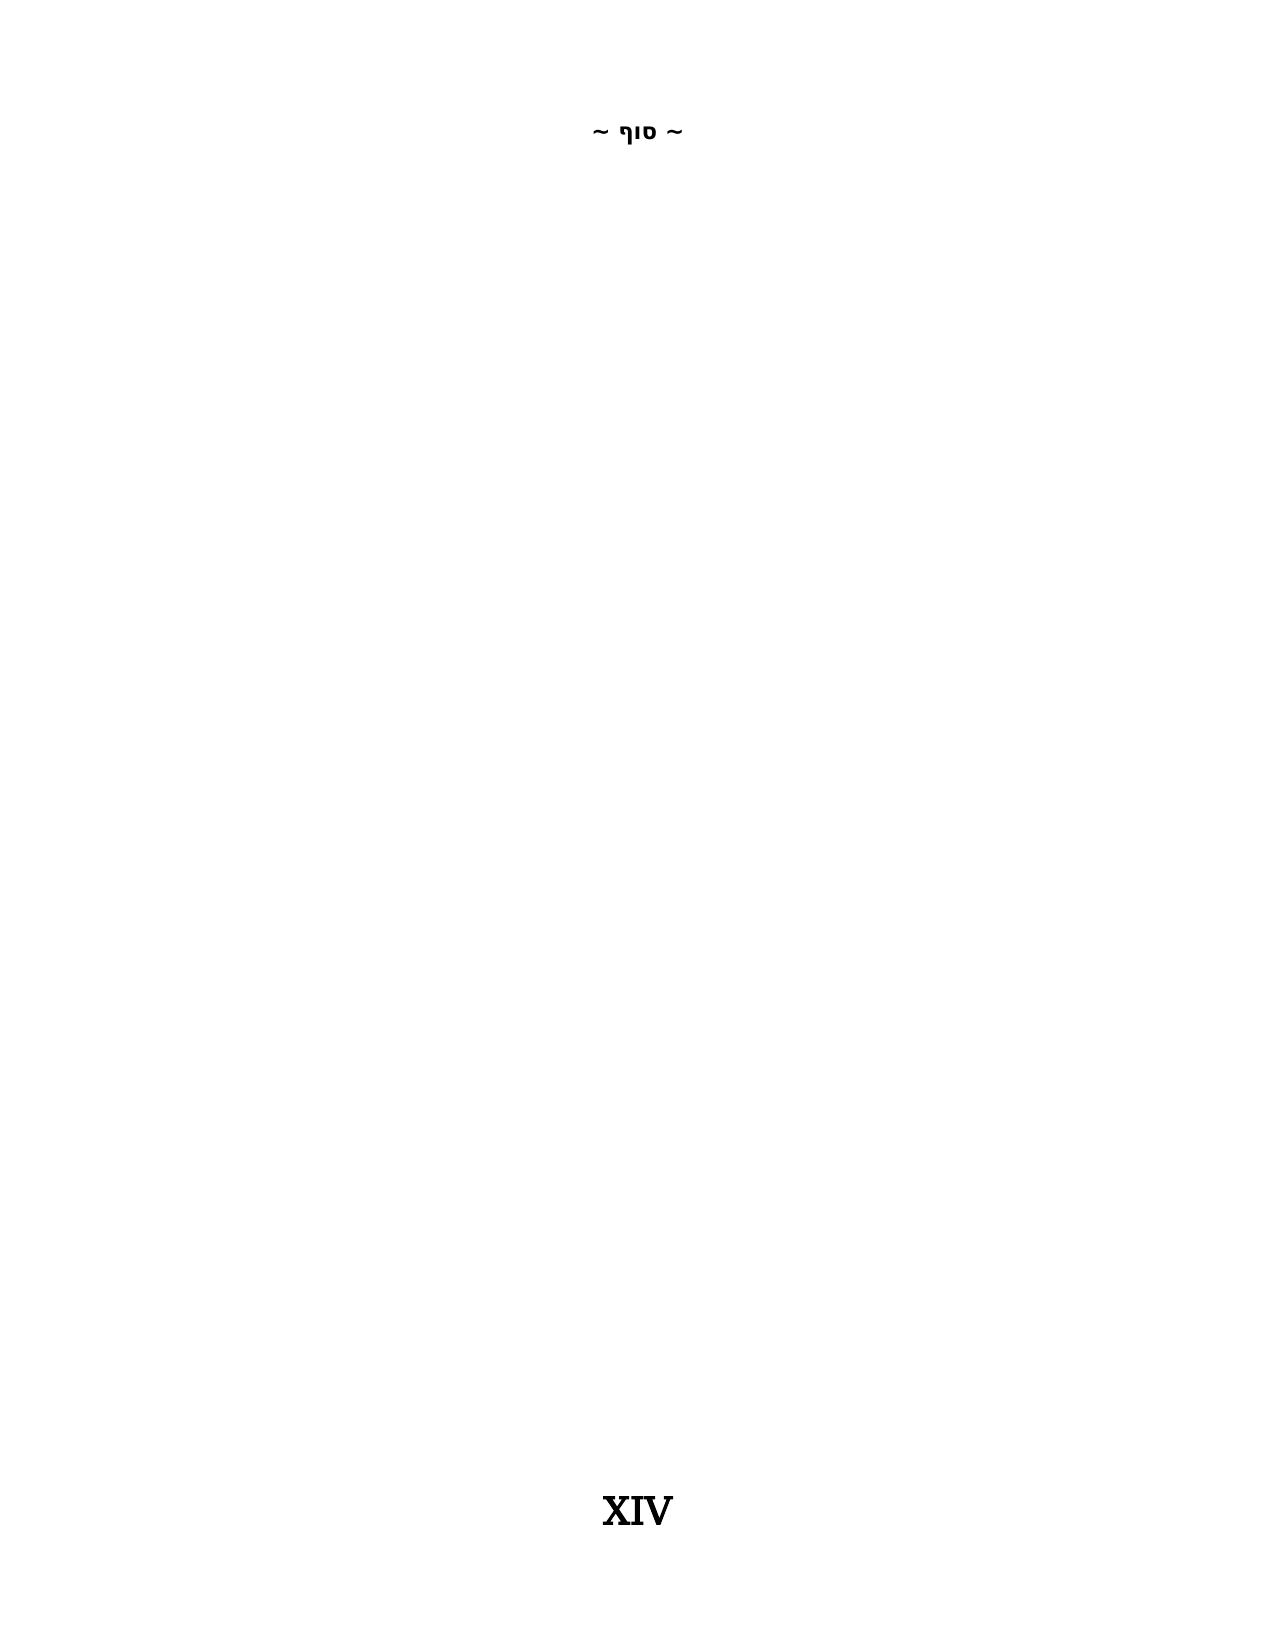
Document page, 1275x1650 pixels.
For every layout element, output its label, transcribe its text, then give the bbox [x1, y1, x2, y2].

text ~ סוף ~ [118, 118, 1157, 145]
